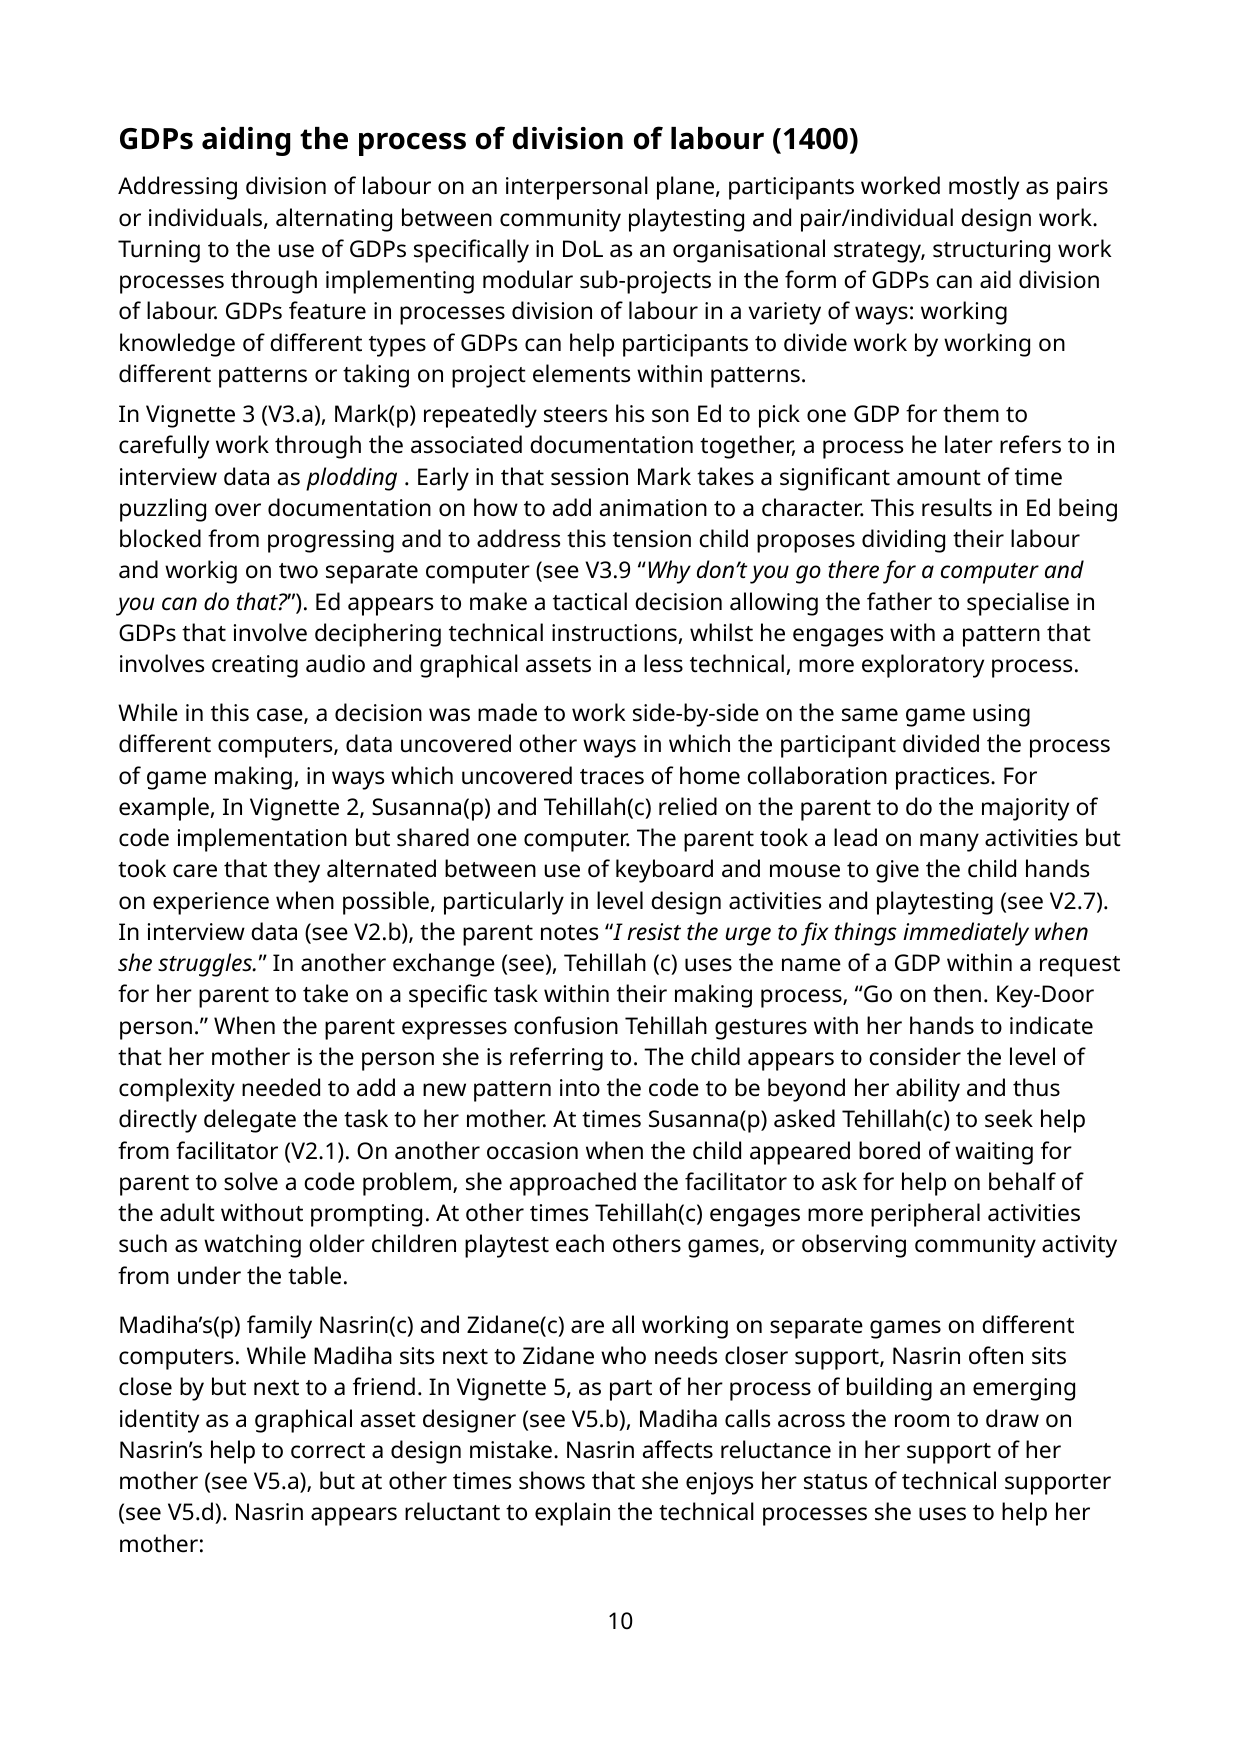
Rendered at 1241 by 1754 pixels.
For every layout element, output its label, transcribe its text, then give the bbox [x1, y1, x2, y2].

subtitle GDPs aiding the process of division of labour (1400) [118, 118, 1122, 158]
text Madiha’s(p) family Nasrin(c) and Zidane(c) are all working on separate games on different computers. While Madiha sits next to Zidane who needs closer support, Nasrin often sits close by but next to a friend. In Vignette 5, as part of her process of building an emerging identity as a graphical asset designer (see V5.b), Madiha calls across the room to draw on Nasrin’s help to correct a design mistake. Nasrin affects reluctance in her support of her mother (see V5.a), but at other times shows that she enjoys her status of technical supporter (see V5.d). Nasrin appears reluctant to explain the technical processes she uses to help her mother: [118, 1309, 1122, 1559]
text Addressing division of labour on an interpersonal plane, participants worked mostly as pairs or individuals, alternating between community playtesting and pair/individual design work. Turning to the use of GDPs specifically in DoL as an organisational strategy, structuring work processes through implementing modular sub-projects in the form of GDPs can aid division of labour. GDPs feature in processes division of labour in a variety of ways: working knowledge of different types of GDPs can help participants to divide work by working on different patterns or taking on project elements within patterns. [118, 170, 1122, 389]
text While in this case, a decision was made to work side-by-side on the same game using different computers, data uncovered other ways in which the participant divided the process of game making, in ways which uncovered traces of home collaboration practices. For example, In Vignette 2, Susanna(p) and Tehillah(c) relied on the parent to do the majority of code implementation but shared one computer. The parent took a lead on many activities but took care that they alternated between use of keyboard and mouse to give the child hands on experience when possible, particularly in level design activities and playtesting (see V2.7). In interview data (see V2.b), the parent notes “I resist the urge to fix things immediately when she struggles.” In another exchange (see), Tehillah (c) uses the name of a GDP within a request for her parent to take on a specific task within their making process, “Go on then. Key-Door person.” When the parent expresses confusion Tehillah gestures with her hands to indicate that her mother is the person she is referring to. The child appears to consider the level of complexity needed to add a new pattern into the code to be beyond her ability and thus directly delegate the task to her mother. At times Susanna(p) asked Tehillah(c) to seek help from facilitator (V2.1). On another occasion when the child appeared bored of waiting for parent to solve a code problem, she approached the facilitator to ask for help on behalf of the adult without prompting. At other times Tehillah(c) engages more peripheral activities such as watching older children playtest each others games, or observing community activity from under the table. [118, 697, 1122, 1291]
text In Vignette 3 (V3.a), Mark(p) repeatedly steers his son Ed to pick one GDP for them to carefully work through the associated documentation together, a process he later refers to in interview data as plodding . Early in that session Mark takes a significant amount of time puzzling over documentation on how to add animation to a character. This results in Ed being blocked from progressing and to address this tension child proposes dividing their labour and workig on two separate computer (see V3.9 “Why don’t you go there for a computer and you can do that?”). Ed appears to make a tactical decision allowing the father to specialise in GDPs that involve deciphering technical instructions, whilst he engages with a pattern that involves creating audio and graphical assets in a less technical, more exploratory process. [118, 398, 1122, 679]
